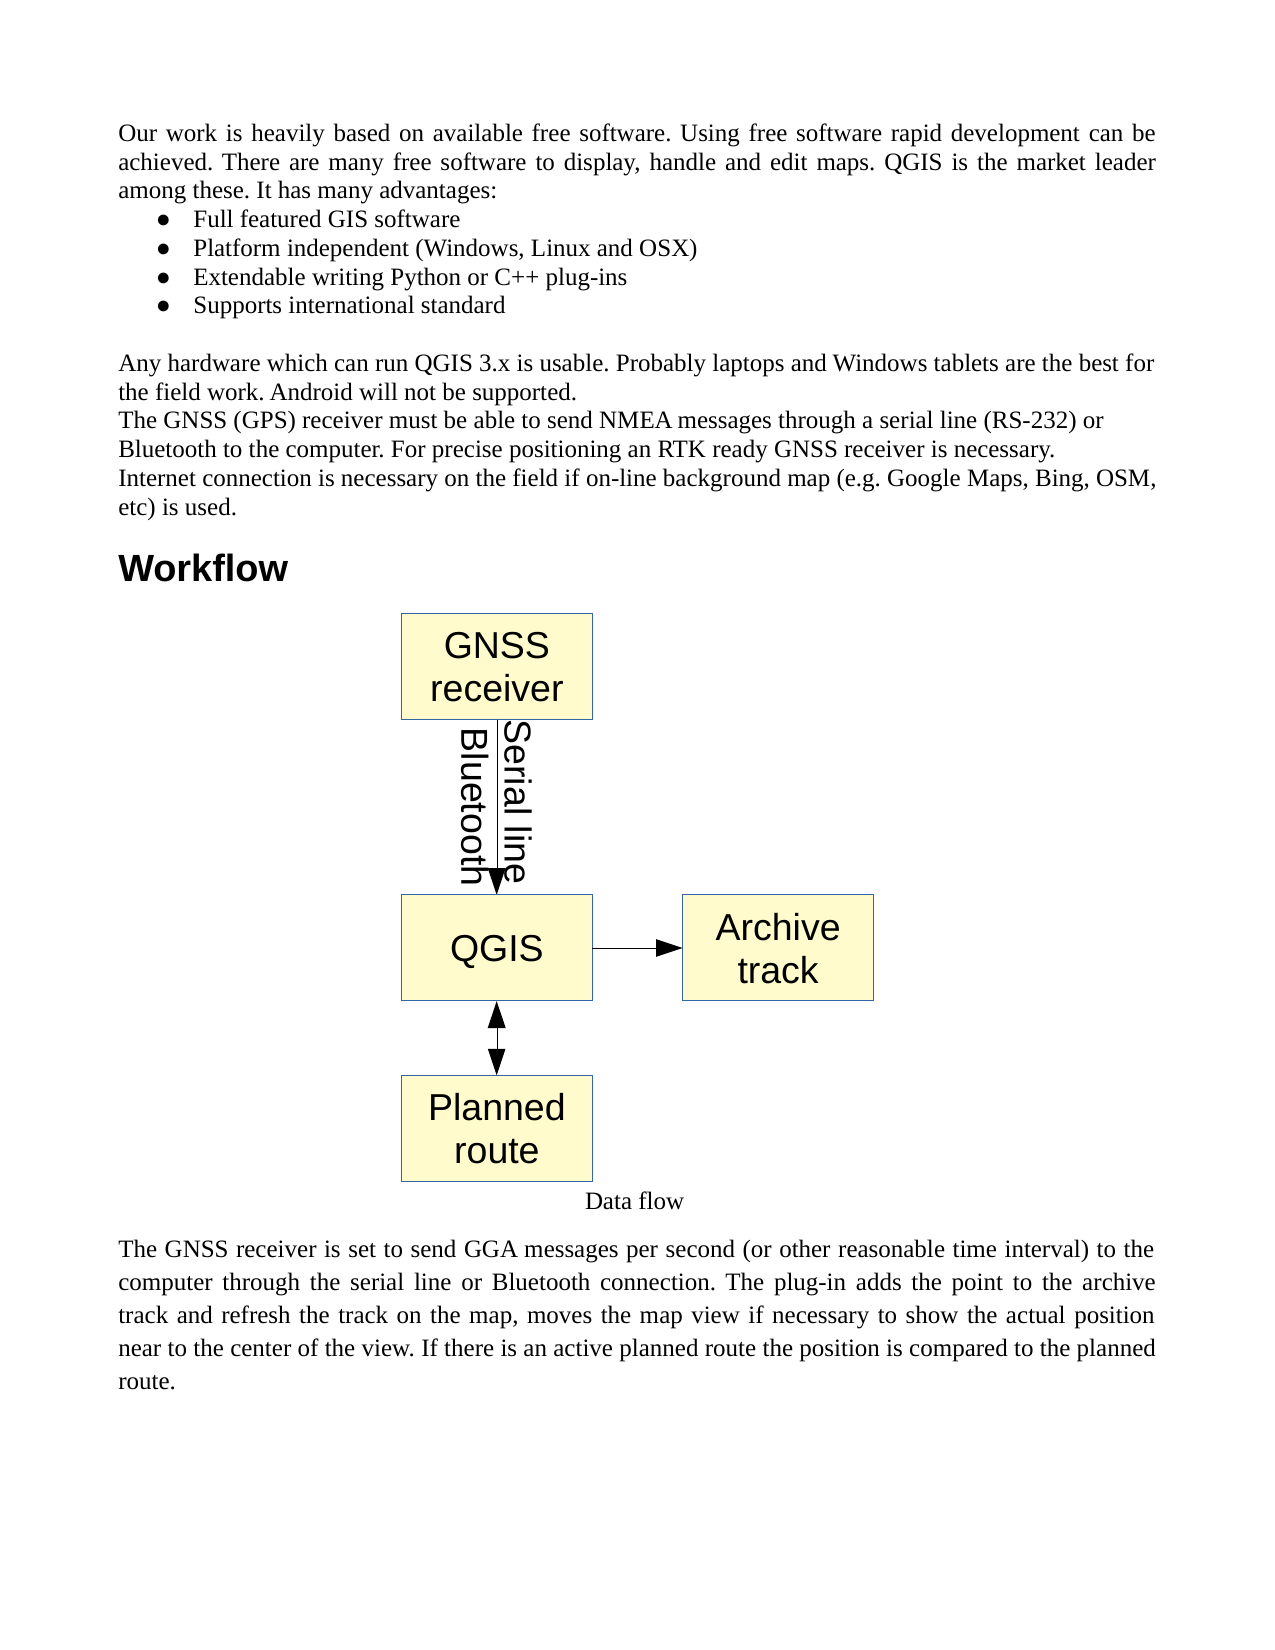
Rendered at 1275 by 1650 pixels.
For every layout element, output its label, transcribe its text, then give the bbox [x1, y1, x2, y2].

list Platform independent (Windows, Linux and OSX) [156, 233, 1157, 262]
text Our work is heavily based on available free software. Using free software rapid development can be achieved. There are many free software to display, handle and edit maps. QGIS is the market leader among these. It has many advantages: [118, 118, 1157, 204]
text Any hardware which can run QGIS 3.x is usable. Probably laptops and Windows tablets are the best for the field work. Android will not be supported. [118, 348, 1157, 406]
list Full featured GIS software [156, 204, 1157, 233]
subtitle Workflow [118, 546, 1157, 589]
text Data flow [118, 602, 1157, 1215]
text The GNSS receiver is set to send GGA messages per second (or other reasonable time interval) to the computer through the serial line or Bluetooth connection. The plug-in adds the point to the archive track and refresh the track on the map, moves the map view if necessary to show the actual position near to the center of the view. If there is an active planned route the position is compared to the planned route. [118, 1234, 1157, 1394]
list Supports international standard [156, 291, 1157, 319]
text Internet connection is necessary on the field if on-line background map (e.g. Google Maps, Bing, OSM, etc) is used. [118, 463, 1157, 521]
text The GNSS (GPS) receiver must be able to send NMEA messages through a serial line (RS-232) or Bluetooth to the computer. For precise positioning an RTK ready GNSS receiver is necessary. [118, 406, 1157, 463]
list Extendable writing Python or C++ plug-ins [156, 262, 1157, 291]
